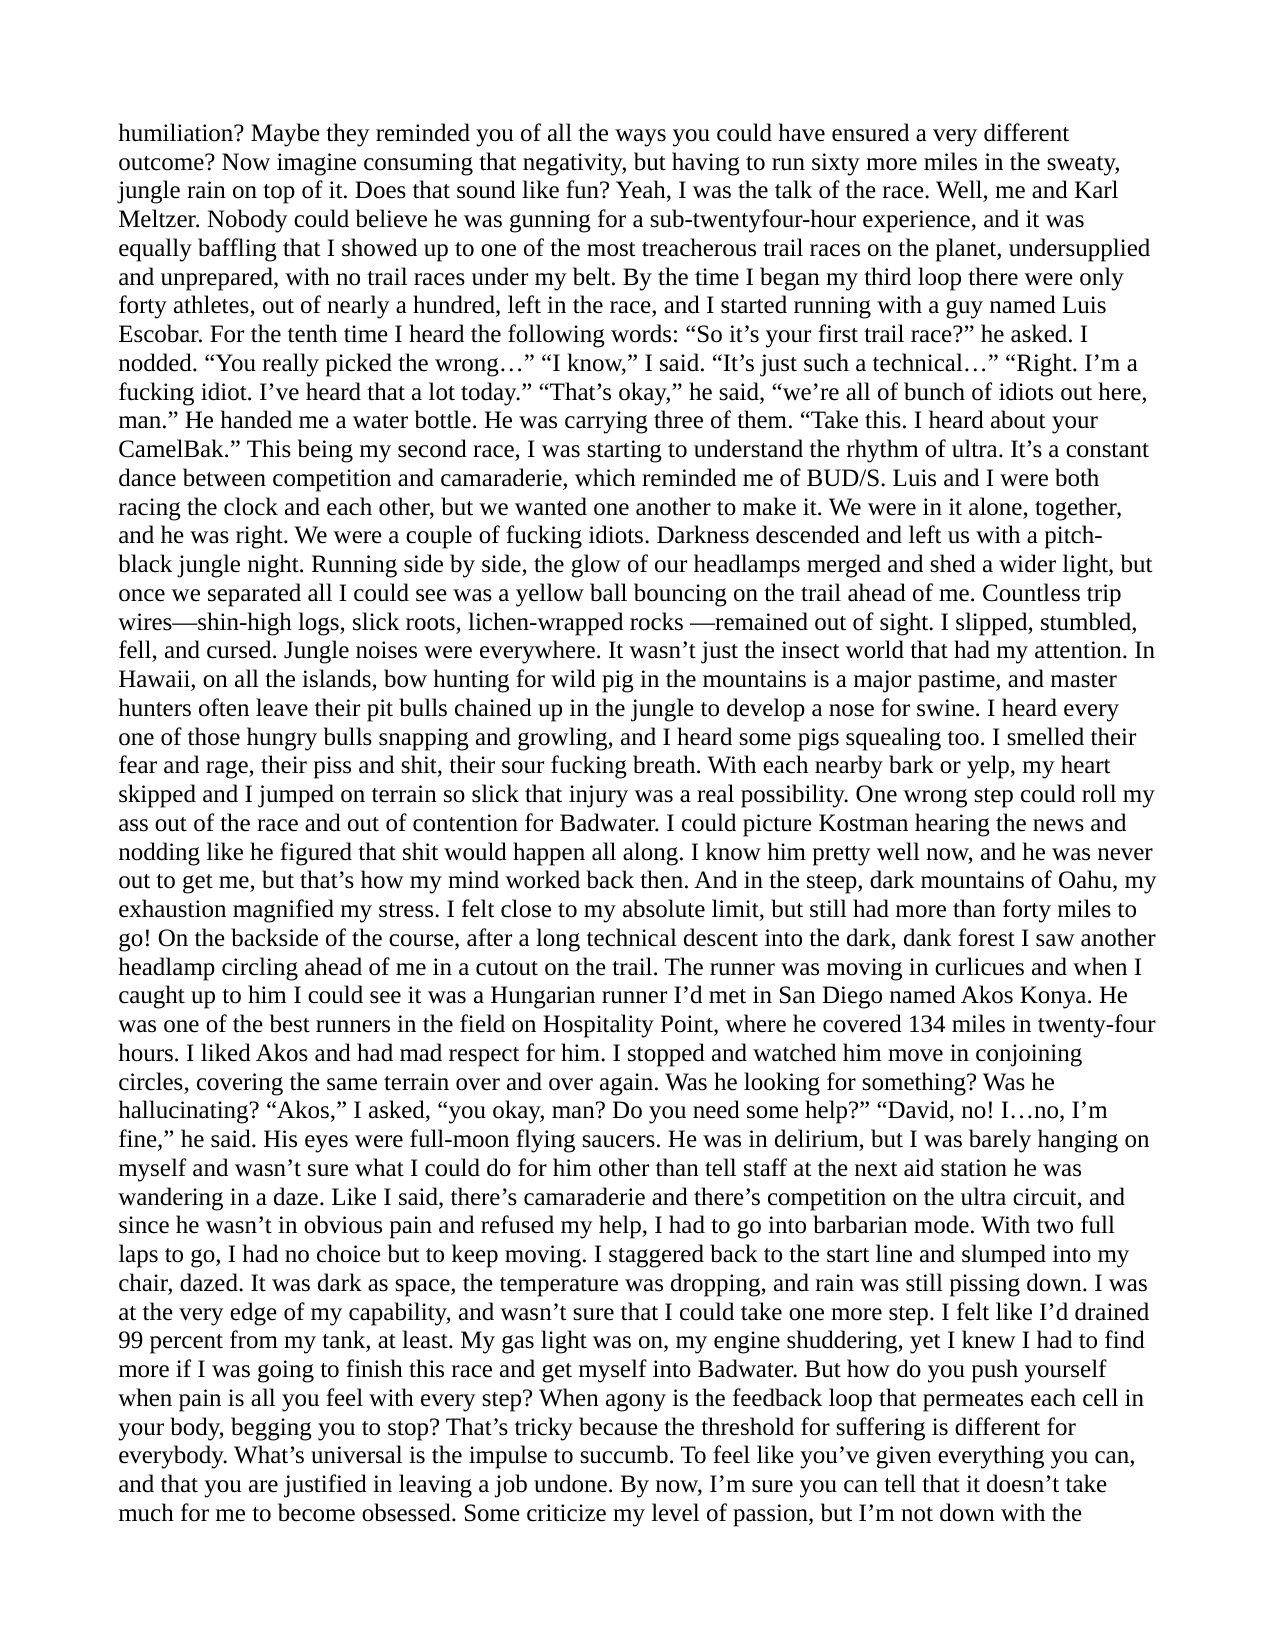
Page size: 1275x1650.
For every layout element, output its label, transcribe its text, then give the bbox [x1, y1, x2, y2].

text humiliation? Maybe they reminded you of all the ways you could have ensured a very different outcome? Now imagine consuming that negativity, but having to run sixty more miles in the sweaty, jungle rain on top of it. Does that sound like fun? Yeah, I was the talk of the race. Well, me and Karl Meltzer. Nobody could believe he was gunning for a sub-twentyfour-hour experience, and it was equally baffling that I showed up to one of the most treacherous trail races on the planet, undersupplied and unprepared, with no trail races under my belt. By the time I began my third loop there were only forty athletes, out of nearly a hundred, left in the race, and I started running with a guy named Luis Escobar. For the tenth time I heard the following words: “So it’s your first trail race?” he asked. I nodded. “You really picked the wrong…” “I know,” I said. “It’s just such a technical…” “Right. I’m a fucking idiot. I’ve heard that a lot today.” “That’s okay,” he said, “we’re all of bunch of idiots out here, man.” He handed me a water bottle. He was carrying three of them. “Take this. I heard about your CamelBak.” This being my second race, I was starting to understand the rhythm of ultra. It’s a constant dance between competition and camaraderie, which reminded me of BUD/S. Luis and I were both racing the clock and each other, but we wanted one another to make it. We were in it alone, together, and he was right. We were a couple of fucking idiots. Darkness descended and left us with a pitch-black jungle night. Running side by side, the glow of our headlamps merged and shed a wider light, but once we separated all I could see was a yellow ball bouncing on the trail ahead of me. Countless trip wires—shin-high logs, slick roots, lichen-wrapped rocks —remained out of sight. I slipped, stumbled, fell, and cursed. Jungle noises were everywhere. It wasn’t just the insect world that had my attention. In Hawaii, on all the islands, bow hunting for wild pig in the mountains is a major pastime, and master hunters often leave their pit bulls chained up in the jungle to develop a nose for swine. I heard every one of those hungry bulls snapping and growling, and I heard some pigs squealing too. I smelled their fear and rage, their piss and shit, their sour fucking breath. With each nearby bark or yelp, my heart skipped and I jumped on terrain so slick that injury was a real possibility. One wrong step could roll my ass out of the race and out of contention for Badwater. I could picture Kostman hearing the news and nodding like he figured that shit would happen all along. I know him pretty well now, and he was never out to get me, but that’s how my mind worked back then. And in the steep, dark mountains of Oahu, my exhaustion magnified my stress. I felt close to my absolute limit, but still had more than forty miles to go! On the backside of the course, after a long technical descent into the dark, dank forest I saw another headlamp circling ahead of me in a cutout on the trail. The runner was moving in curlicues and when I caught up to him I could see it was a Hungarian runner I’d met in San Diego named Akos Konya. He was one of the best runners in the field on Hospitality Point, where he covered 134 miles in twenty-four hours. I liked Akos and had mad respect for him. I stopped and watched him move in conjoining circles, covering the same terrain over and over again. Was he looking for something? Was he hallucinating? “Akos,” I asked, “you okay, man? Do you need some help?” “David, no! I…no, I’m fine,” he said. His eyes were full-moon flying saucers. He was in delirium, but I was barely hanging on myself and wasn’t sure what I could do for him other than tell staff at the next aid station he was wandering in a daze. Like I said, there’s camaraderie and there’s competition on the ultra circuit, and since he wasn’t in obvious pain and refused my help, I had to go into barbarian mode. With two full laps to go, I had no choice but to keep moving. I staggered back to the start line and slumped into my chair, dazed. It was dark as space, the temperature was dropping, and rain was still pissing down. I was at the very edge of my capability, and wasn’t sure that I could take one more step. I felt like I’d drained 99 percent from my tank, at least. My gas light was on, my engine shuddering, yet I knew I had to find more if I was going to finish this race and get myself into Badwater. But how do you push yourself when pain is all you feel with every step? When agony is the feedback loop that permeates each cell in your body, begging you to stop? That’s tricky because the threshold for suffering is different for everybody. What’s universal is the impulse to succumb. To feel like you’ve given everything you can, and that you are justified in leaving a job undone. By now, I’m sure you can tell that it doesn’t take much for me to become obsessed. Some criticize my level of passion, but I’m not down with the [118, 118, 1157, 1527]
